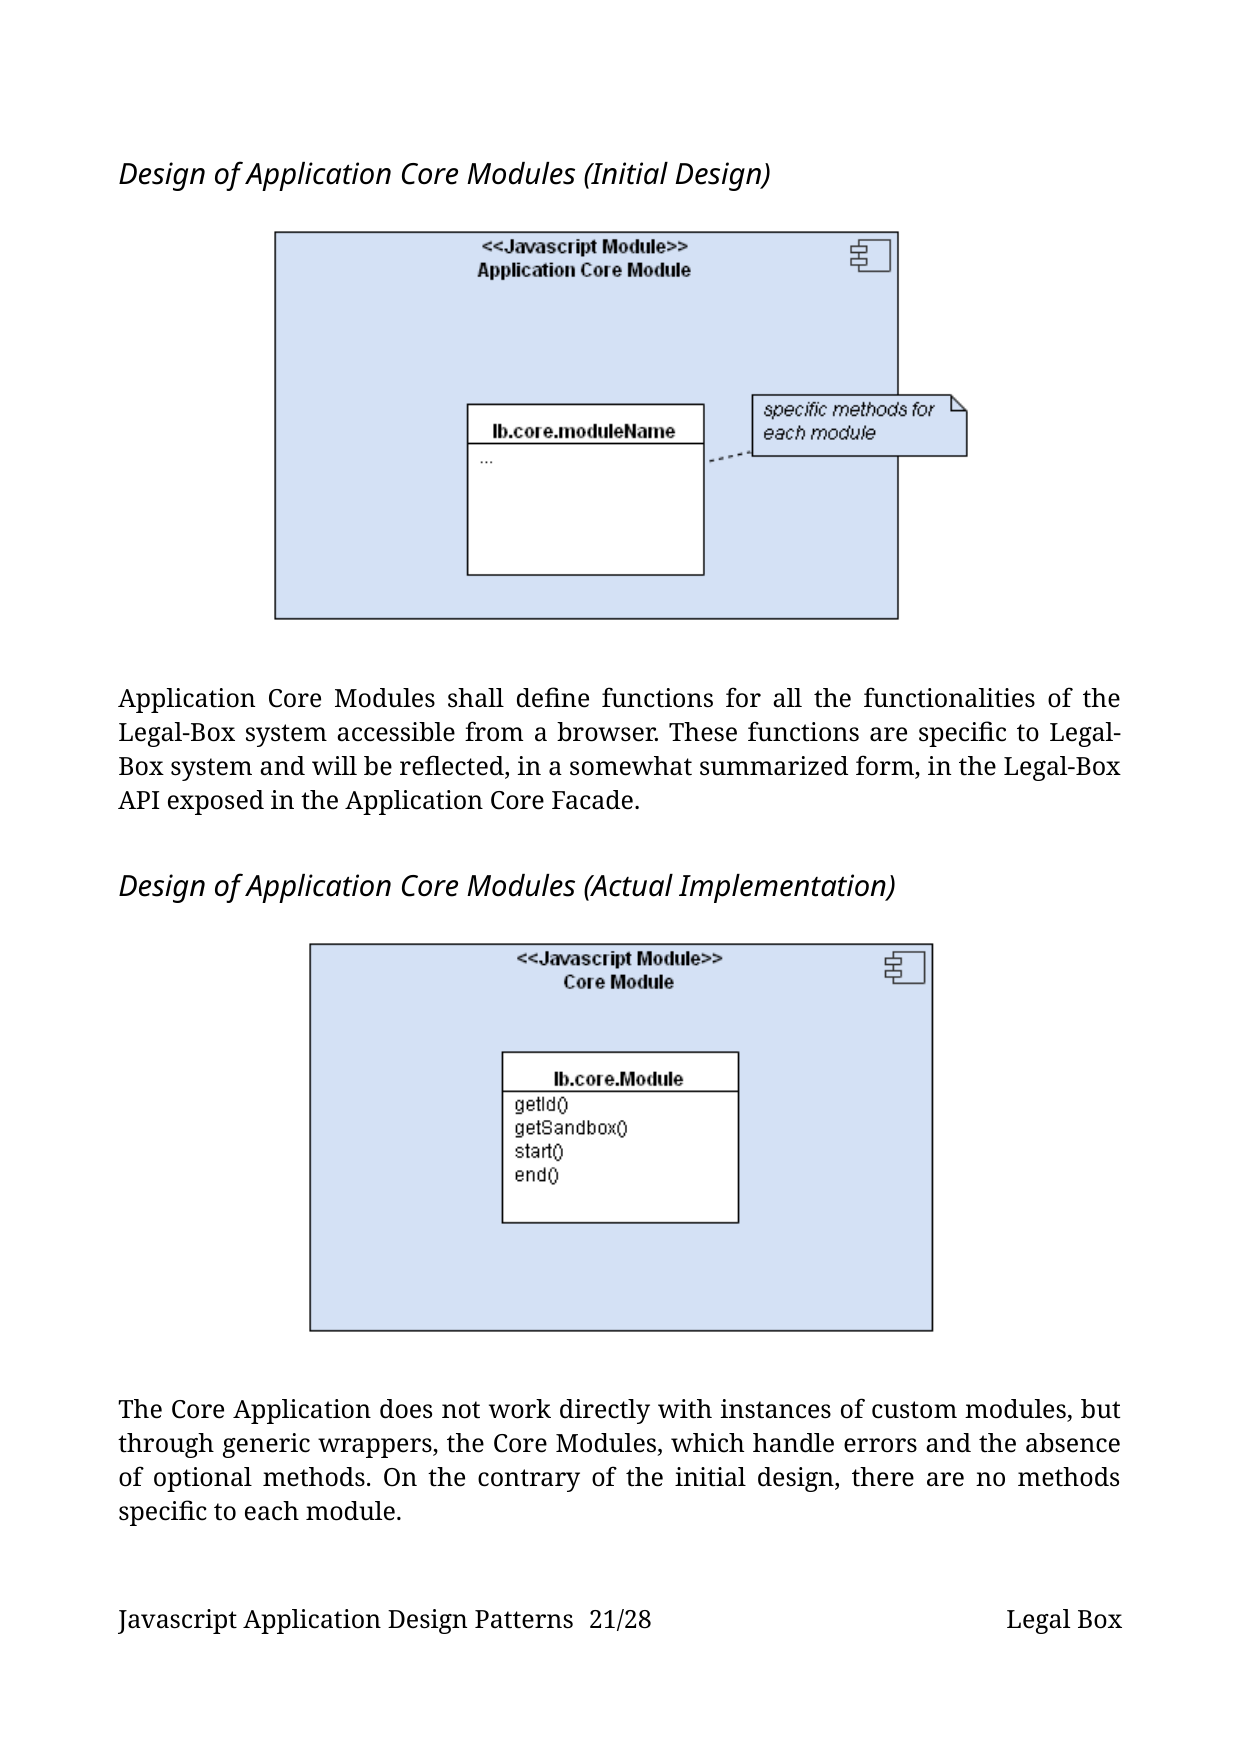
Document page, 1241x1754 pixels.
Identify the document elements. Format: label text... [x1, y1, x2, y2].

subtitle Design of Application Core Modules (Actual Implementation) [118, 865, 1122, 904]
picture [259, 216, 982, 634]
text Application Core Modules shall define functions for all the functionalities of the Legal-Box system accessible from a browser. These functions are specific to Legal-Box system and will be reflected, in a somewhat summarized form, in the Legal-Box API exposed in the Application Core Facade. [118, 681, 1122, 817]
picture [294, 928, 946, 1346]
text The Core Application does not work directly with instances of custom modules, but through generic wrappers, the Core Modules, which handle errors and the absence of optional methods. On the contrary of the initial design, there are no methods specific to each module. [118, 1392, 1122, 1528]
subtitle Design of Application Core Modules (Initial Design) [118, 153, 1122, 193]
